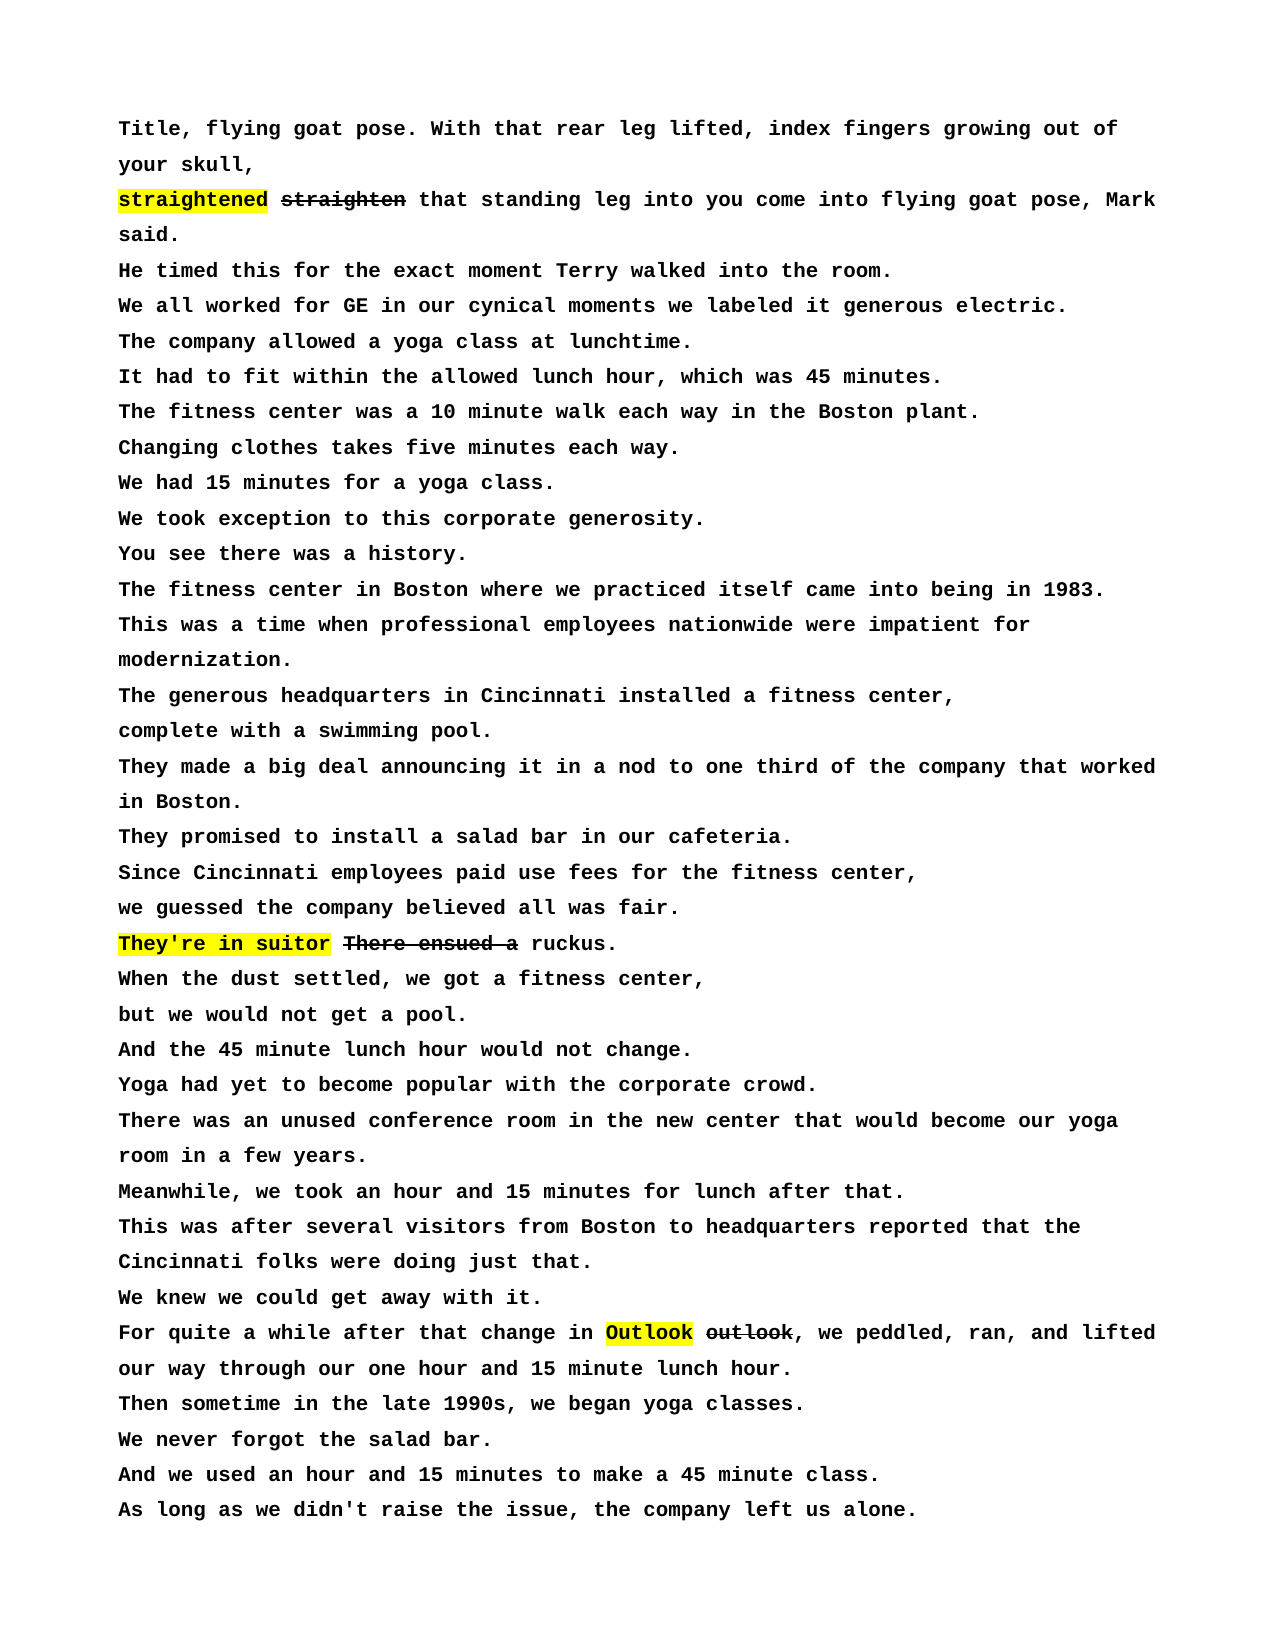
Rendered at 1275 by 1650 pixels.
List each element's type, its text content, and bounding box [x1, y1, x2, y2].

text Since Cincinnati employees paid use fees for the fitness center, [118, 862, 1157, 886]
text we guessed the company believed all was fair. [118, 897, 1157, 921]
text We never forgot the salad bar. [118, 1428, 1157, 1452]
text When the dust settled, we got a fitness center, [118, 968, 1157, 992]
text The fitness center was a 10 minute walk each way in the Boston plant. [118, 401, 1157, 425]
text Then sometime in the late 1990s, we began yoga classes. [118, 1393, 1157, 1417]
text He timed this for the exact moment Terry walked into the room. [118, 260, 1157, 283]
text They're in suitor There ensued a ruckus. [118, 933, 1157, 956]
text They promised to install a salad bar in our cafeteria. [118, 826, 1157, 850]
text And we used an hour and 15 minutes to make a 45 minute class. [118, 1464, 1157, 1488]
text complete with a swimming pool. [118, 720, 1157, 744]
text This was after several visitors from Boston to headquarters reported that the Cincinnati folks were doing just that. [118, 1216, 1157, 1275]
text This was a time when professional employees nationwide were impatient for modernization. [118, 614, 1157, 673]
text And the 45 minute lunch hour would not change. [118, 1039, 1157, 1063]
text The fitness center in Boston where we practiced itself came into being in 1983. [118, 578, 1157, 602]
text The company allowed a yoga class at lunchtime. [118, 331, 1157, 354]
text Title, flying goat pose. With that rear leg lifted, index fingers growing out of your skull, [118, 118, 1157, 177]
text but we would not get a pool. [118, 1003, 1157, 1027]
text It had to fit within the allowed lunch hour, which was 45 minutes. [118, 366, 1157, 390]
text We had 15 minutes for a yoga class. [118, 472, 1157, 496]
text For quite a while after that change in Outlook outlook, we peddled, ran, and lifted our way through our one hour and 15 minute lunch hour. [118, 1322, 1157, 1381]
text The generous headquarters in Cincinnati installed a fitness center, [118, 685, 1157, 708]
text You see there was a history. [118, 543, 1157, 567]
text Meanwhile, we took an hour and 15 minutes for lunch after that. [118, 1181, 1157, 1204]
text straightened straighten that standing leg into you come into flying goat pose, Mark said. [118, 189, 1157, 248]
text As long as we didn't raise the issue, the company left us alone. [118, 1499, 1157, 1523]
text We all worked for GE in our cynical moments we labeled it generous electric. [118, 295, 1157, 319]
text We knew we could get away with it. [118, 1287, 1157, 1311]
text Yoga had yet to become popular with the corporate crowd. [118, 1074, 1157, 1098]
text They made a big deal announcing it in a nod to one third of the company that worked in Boston. [118, 756, 1157, 815]
text We took exception to this corporate generosity. [118, 508, 1157, 531]
text There was an unused conference room in the new center that would become our yoga room in a few years. [118, 1110, 1157, 1169]
text Changing clothes takes five minutes each way. [118, 437, 1157, 461]
